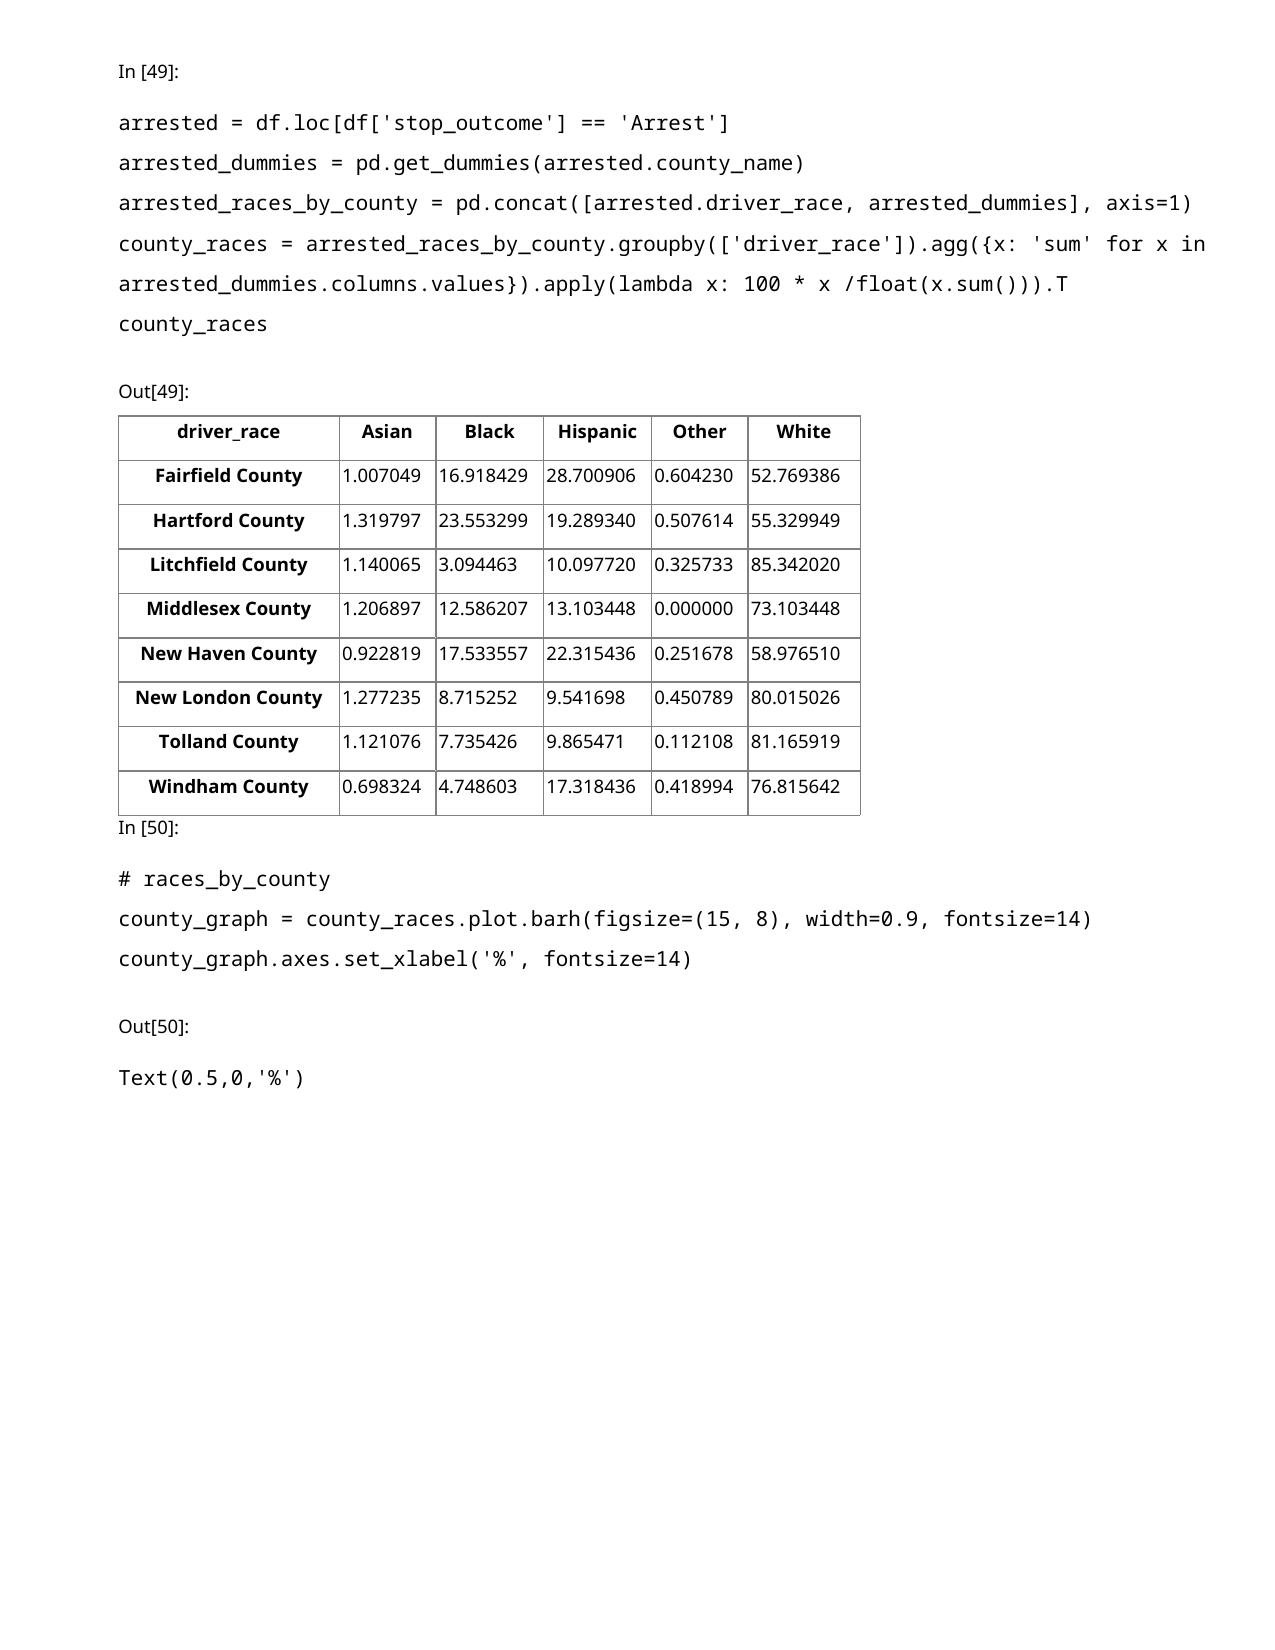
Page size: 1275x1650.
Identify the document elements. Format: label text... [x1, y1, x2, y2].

table_cell 52.769386 [749, 461, 860, 504]
table_cell 19.289340 [544, 505, 651, 548]
table_cell 4.748603 [437, 772, 543, 814]
table_cell 8.715252 [437, 683, 543, 726]
table_cell 58.976510 [749, 639, 860, 681]
table_cell 55.329949 [749, 505, 860, 548]
text Out[50]: [118, 1014, 1216, 1039]
table_cell New London County [119, 683, 339, 726]
table_cell 85.342020 [749, 550, 860, 593]
table_cell 0.418994 [652, 772, 747, 814]
table_cell 0.507614 [652, 505, 747, 548]
text Out[49]: [118, 379, 1216, 404]
table_header White [749, 417, 860, 459]
table_cell 1.277235 [340, 683, 435, 726]
table_cell 12.586207 [437, 594, 543, 637]
table_cell Litchfield County [119, 550, 339, 593]
text county_races [118, 309, 1216, 338]
table_cell Tolland County [119, 727, 339, 770]
table_cell 0.000000 [652, 594, 747, 637]
table_cell 1.319797 [340, 505, 435, 548]
table_cell New Haven County [119, 639, 339, 681]
table_cell 0.604230 [652, 461, 747, 504]
table_header driver_race [119, 417, 339, 459]
table_header Hispanic [544, 417, 651, 459]
text In [49]: [118, 59, 1216, 84]
table_cell 16.918429 [437, 461, 543, 504]
text # races_by_county [118, 864, 1216, 892]
table_cell 23.553299 [437, 505, 543, 548]
table_header Other [652, 417, 747, 459]
table_cell 1.121076 [340, 727, 435, 770]
table_cell 3.094463 [437, 550, 543, 593]
text arrested_dummies = pd.get_dummies(arrested.county_name) [118, 148, 1216, 177]
table_cell Middlesex County [119, 594, 339, 637]
table_cell 9.865471 [544, 727, 651, 770]
table_cell 13.103448 [544, 594, 651, 637]
text county_graph = county_races.plot.barh(figsize=(15, 8), width=0.9, fontsize=14) [118, 904, 1216, 932]
table_cell 0.251678 [652, 639, 747, 681]
text arrested = df.loc[df['stop_outcome'] == 'Arrest'] [118, 108, 1216, 136]
table_cell 22.315436 [544, 639, 651, 681]
table_cell 7.735426 [437, 727, 543, 770]
table_cell Hartford County [119, 505, 339, 548]
table_cell 1.140065 [340, 550, 435, 593]
text arrested_races_by_county = pd.concat([arrested.driver_race, arrested_dummies], axis=1) [118, 188, 1216, 217]
table_cell 1.007049 [340, 461, 435, 504]
table_cell 1.206897 [340, 594, 435, 637]
table_cell Fairfield County [119, 461, 339, 504]
text county_races = arrested_races_by_county.groupby(['driver_race']).agg({x: 'sum' for x in arrested_dummies.columns.values}).apply(lambda x: 100 * x /float(x.sum())).T [118, 229, 1216, 297]
table_cell 17.318436 [544, 772, 651, 814]
table_cell 10.097720 [544, 550, 651, 593]
table_cell 73.103448 [749, 594, 860, 637]
table_cell Windham County [119, 772, 339, 814]
table_cell 0.325733 [652, 550, 747, 593]
table_cell 9.541698 [544, 683, 651, 726]
table_cell 0.698324 [340, 772, 435, 814]
table_cell 28.700906 [544, 461, 651, 504]
table_header Asian [340, 417, 435, 459]
text county_graph.axes.set_xlabel('%', fontsize=14) [118, 944, 1216, 973]
table_cell 81.165919 [749, 727, 860, 770]
table_cell 80.015026 [749, 683, 860, 726]
table_cell 0.112108 [652, 727, 747, 770]
table_cell 76.815642 [749, 772, 860, 814]
text In [50]: [118, 815, 1216, 840]
table_cell 0.922819 [340, 639, 435, 681]
table_cell 17.533557 [437, 639, 543, 681]
table_cell 0.450789 [652, 683, 747, 726]
text Text(0.5,0,'%') [118, 1063, 1216, 1091]
table_header Black [437, 417, 543, 459]
